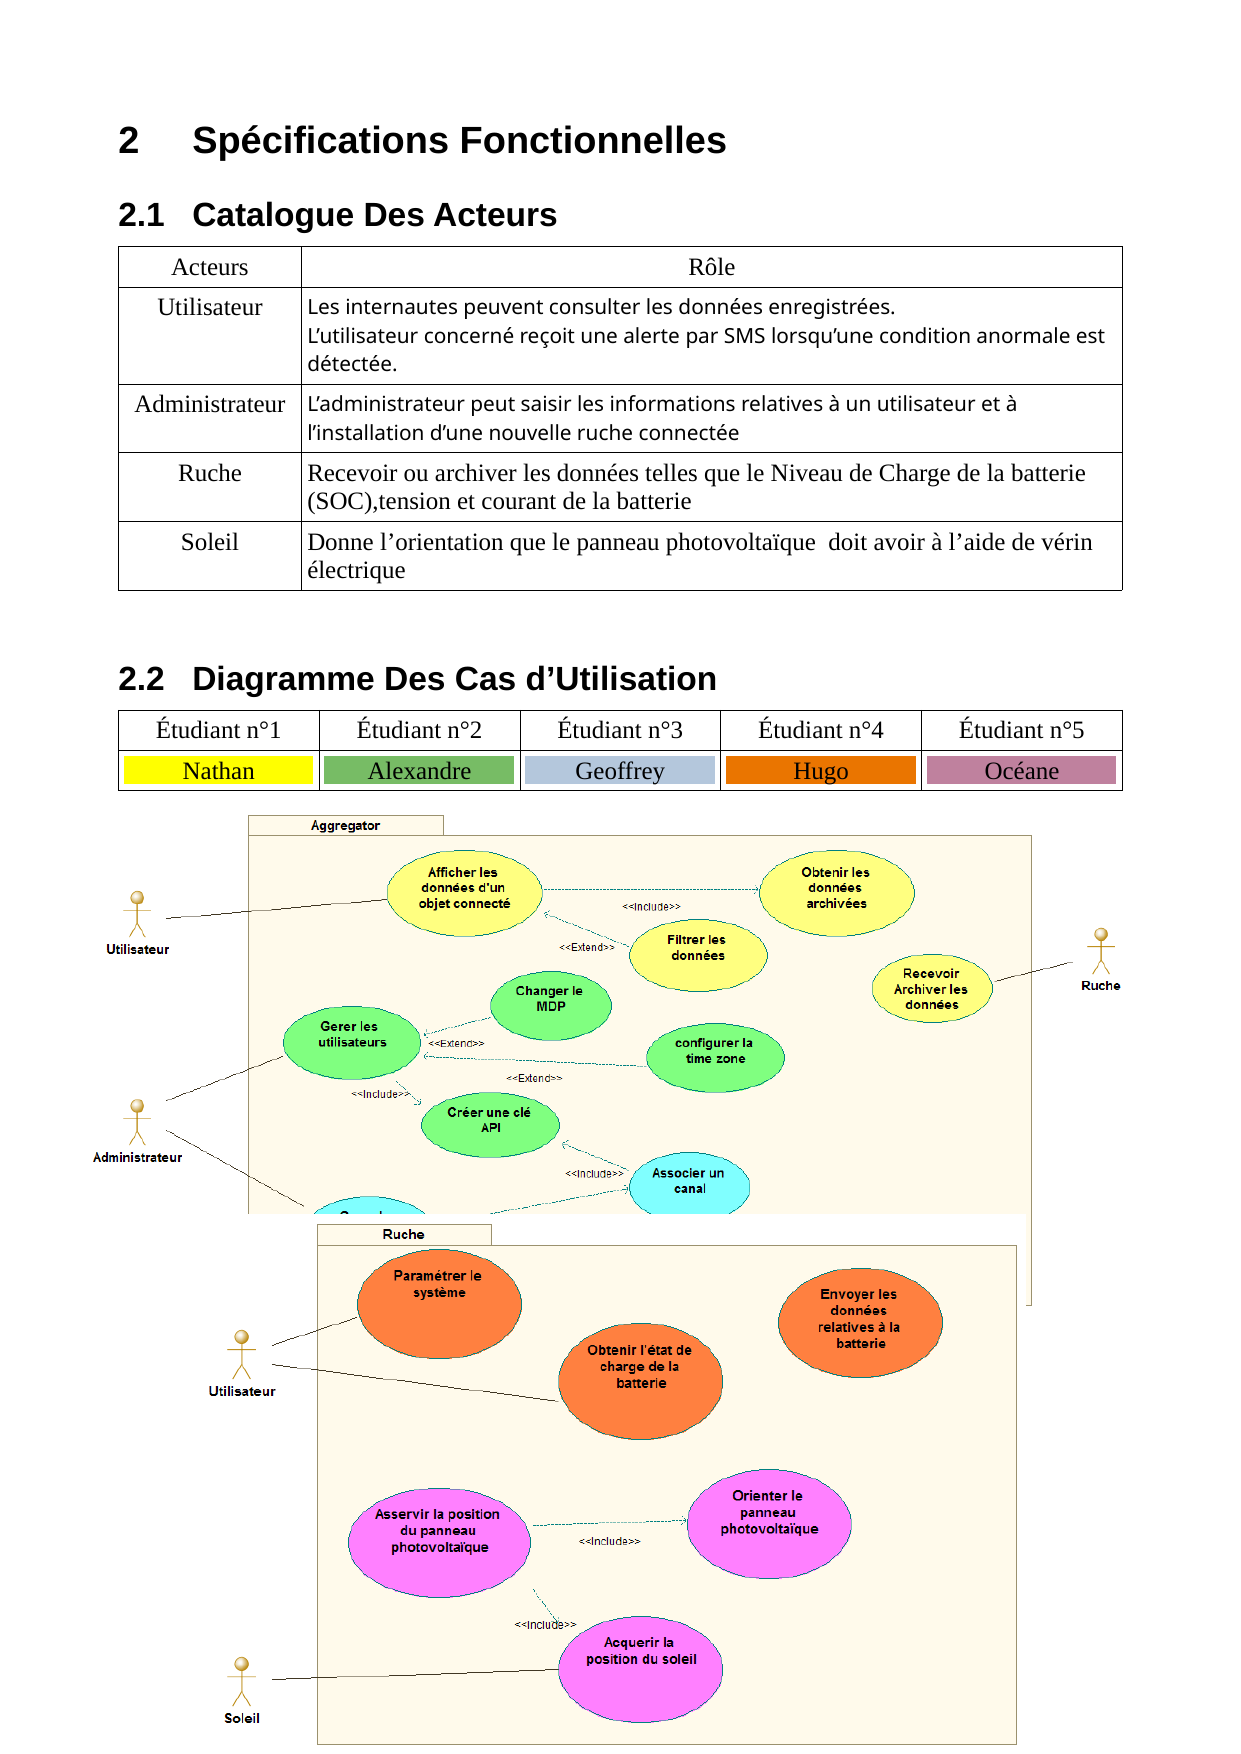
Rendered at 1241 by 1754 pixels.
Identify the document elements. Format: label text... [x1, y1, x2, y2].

table_header Étudiant n°5 [922, 711, 1122, 750]
table_cell Nathan [119, 751, 319, 790]
table_cell Les internautes peuvent consulter les données enregistrées. L’utilisateur concerné reçoit une alerte par SMS lorsqu’une condition anormale est détectée. [302, 288, 1122, 383]
subtitle Diagramme Des Cas d’Utilisation [118, 658, 1122, 697]
table_cell Soleil [119, 522, 301, 590]
table_cell Geoffrey [521, 751, 720, 790]
table_header Acteurs [119, 247, 301, 287]
table_header Rôle [302, 247, 1122, 287]
table_cell Océane [922, 751, 1122, 790]
table_header Étudiant n°4 [721, 711, 921, 750]
table_header Étudiant n°3 [521, 711, 720, 750]
table_header Étudiant n°1 [119, 711, 319, 750]
table_cell Recevoir ou archiver les données telles que le Niveau de Charge de la batterie (SOC),tension et courant de la batterie [302, 453, 1122, 521]
table_header Étudiant n°2 [320, 711, 520, 750]
table_cell Ruche [119, 453, 301, 521]
table_cell Utilisateur [119, 288, 301, 383]
table_cell Donne l’orientation que le panneau photovoltaïque doit avoir à l’aide de vérin électrique [302, 522, 1122, 590]
picture [84, 806, 1137, 1754]
table_cell Alexandre [320, 751, 520, 790]
table_cell Hugo [721, 751, 921, 790]
subtitle Spécifications Fonctionnelles [118, 118, 1122, 162]
table_cell Administrateur [119, 385, 301, 452]
subtitle Catalogue Des Acteurs [118, 195, 1122, 234]
table_cell L’administrateur peut saisir les informations relatives à un utilisateur et à l’installation d’une nouvelle ruche connectée [302, 385, 1122, 452]
